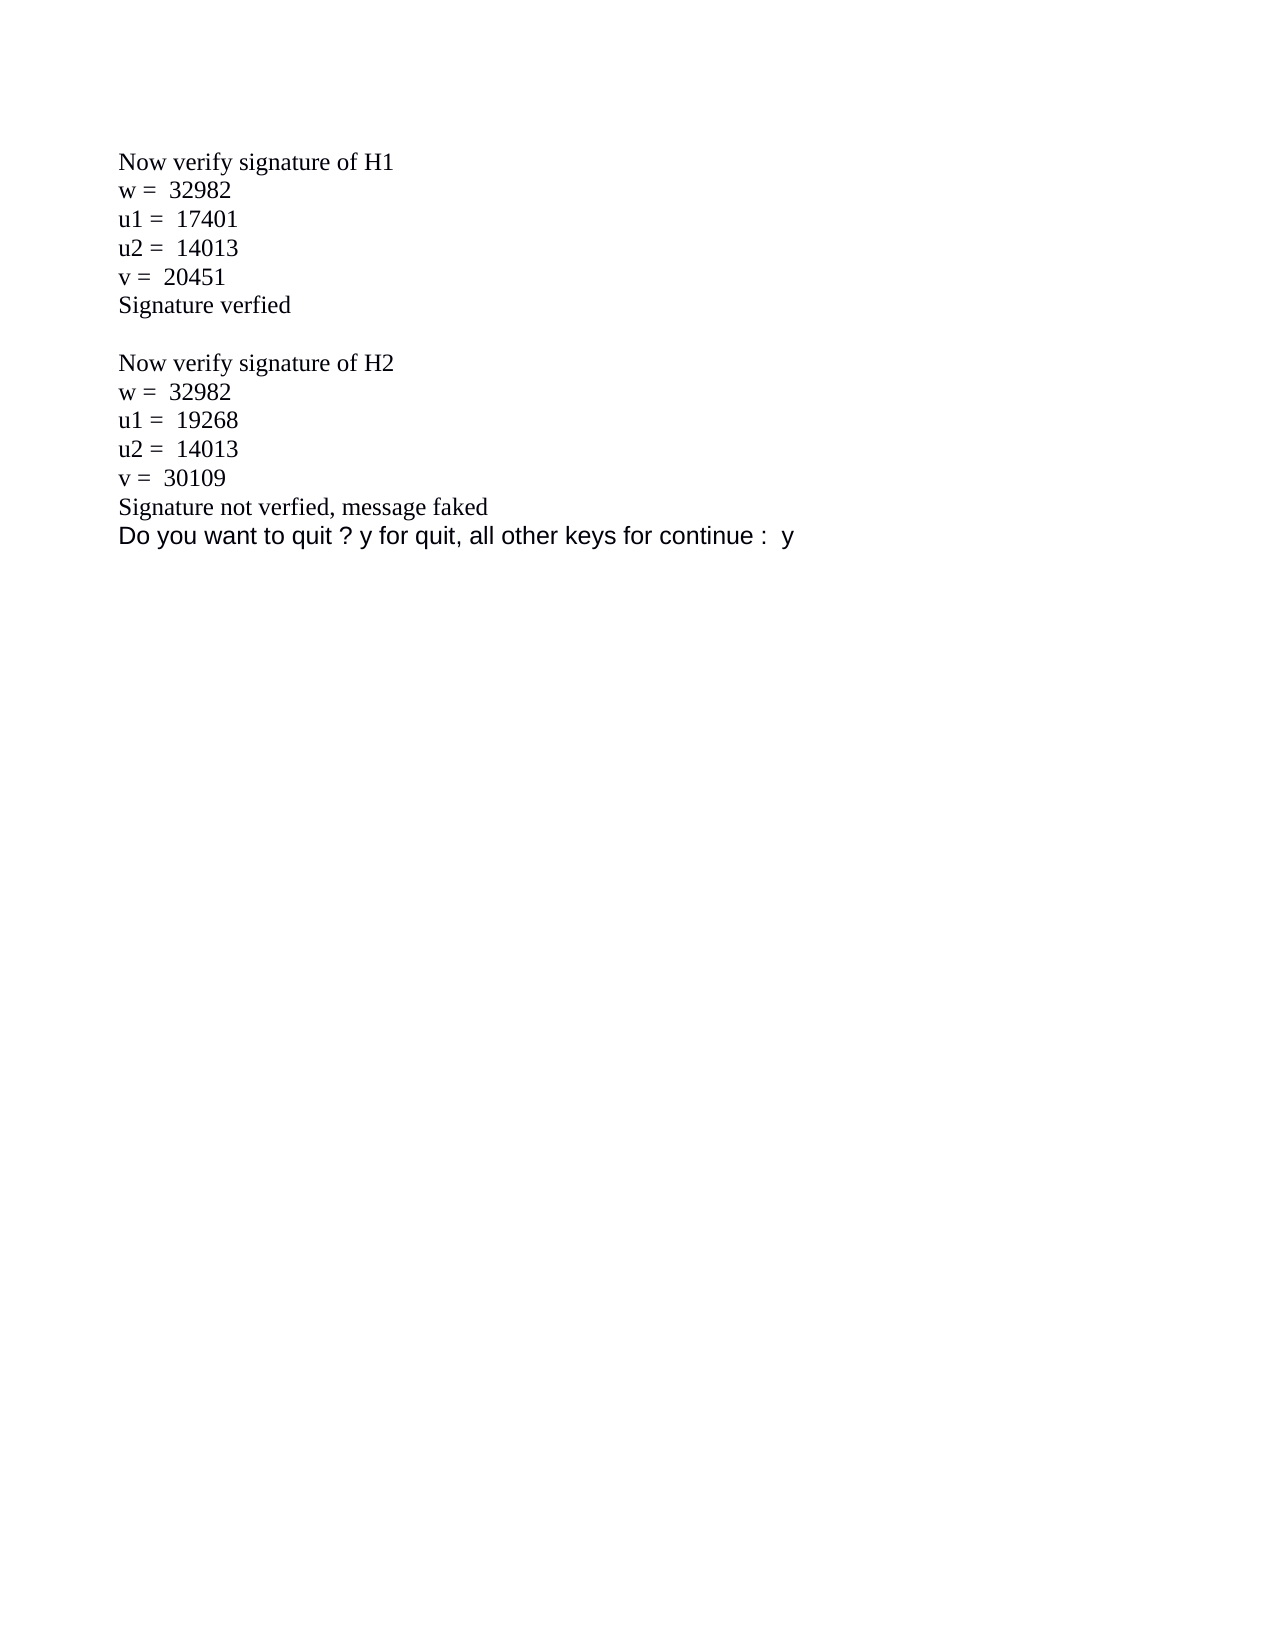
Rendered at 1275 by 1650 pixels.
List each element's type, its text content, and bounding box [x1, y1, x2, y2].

text Do you want to quit ? y for quit, all other keys for continue : y [118, 521, 1157, 549]
text v = 30109 [118, 463, 1157, 492]
text Signature not verfied, message faked [118, 492, 1157, 521]
text Now verify signature of H2 [118, 348, 1157, 377]
text Signature verfied [118, 291, 1157, 319]
text w = 32982 [118, 176, 1157, 204]
text u1 = 19268 [118, 406, 1157, 434]
text u2 = 14013 [118, 233, 1157, 262]
text u1 = 17401 [118, 204, 1157, 233]
text u2 = 14013 [118, 434, 1157, 463]
text Now verify signature of H1 [118, 147, 1157, 176]
text w = 32982 [118, 377, 1157, 406]
text v = 20451 [118, 262, 1157, 291]
